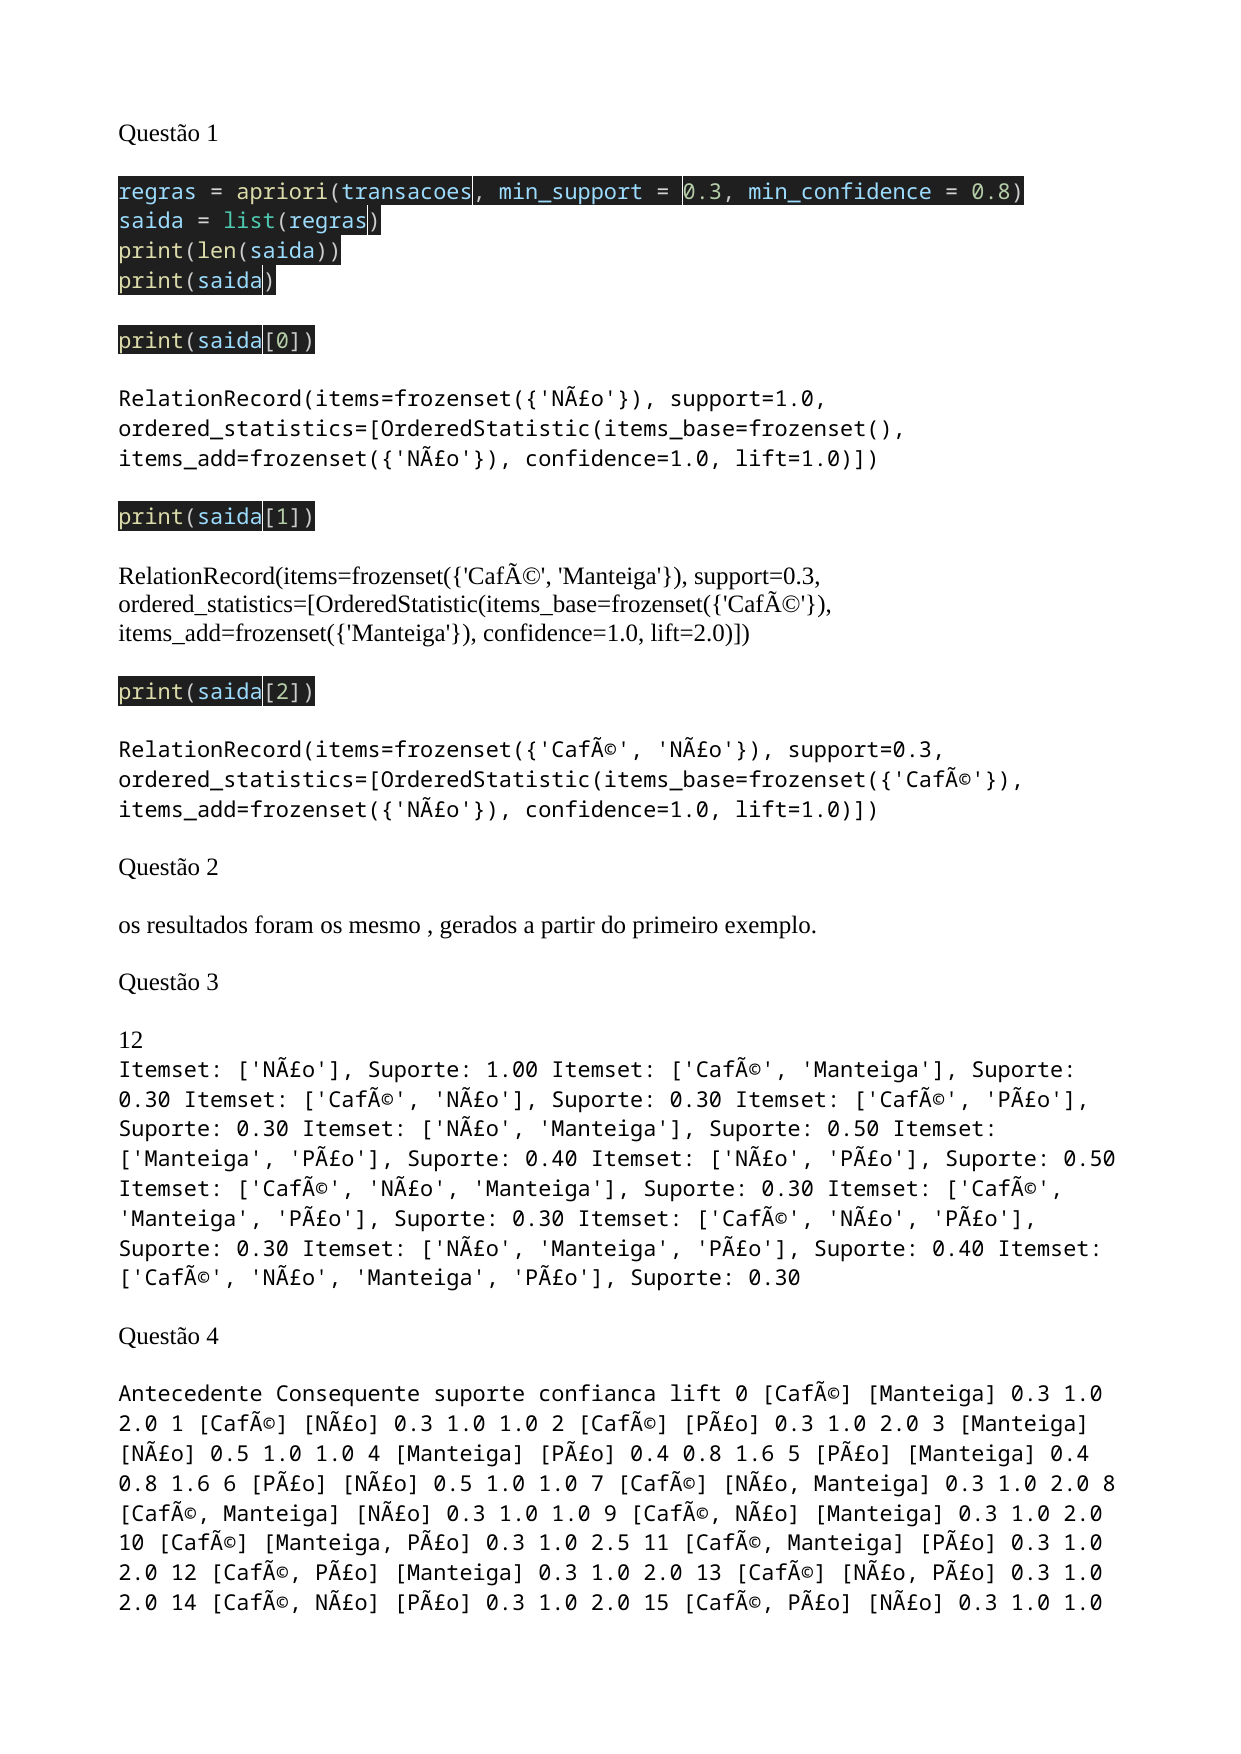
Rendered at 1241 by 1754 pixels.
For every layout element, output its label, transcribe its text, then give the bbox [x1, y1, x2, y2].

text print(saida[0]) [118, 324, 1122, 354]
text print(saida) [118, 265, 1122, 295]
text Questão 2 [118, 852, 1122, 881]
text Itemset: ['NÃ£o'], Suporte: 1.00 Itemset: ['CafÃ©', 'Manteiga'], Suporte: 0.30 Itemset: ['CafÃ©', 'NÃ£o'], Suporte: 0.30 Itemset: ['CafÃ©', 'PÃ£o'], Suporte: 0.30 Itemset: ['NÃ£o', 'Manteiga'], Suporte: 0.50 Itemset: ['Manteiga', 'PÃ£o'], Suporte: 0.40 Itemset: ['NÃ£o', 'PÃ£o'], Suporte: 0.50 Itemset: ['CafÃ©', 'NÃ£o', 'Manteiga'], Suporte: 0.30 Itemset: ['CafÃ©', 'Manteiga', 'PÃ£o'], Suporte: 0.30 Itemset: ['CafÃ©', 'NÃ£o', 'PÃ£o'], Suporte: 0.30 Itemset: ['NÃ£o', 'Manteiga', 'PÃ£o'], Suporte: 0.40 Itemset: ['CafÃ©', 'NÃ£o', 'Manteiga', 'PÃ£o'], Suporte: 0.30 [118, 1054, 1122, 1292]
text print(saida[2]) [118, 676, 1122, 706]
text print(saida[1]) [118, 501, 1122, 531]
text saida = list(regras) [118, 205, 1122, 235]
text Questão 1 regras = apriori(transacoes, min_support = 0.3, min_confidence = 0.8) [118, 118, 1122, 205]
text RelationRecord(items=frozenset({'NÃ£o'}), support=1.0, ordered_statistics=[OrderedStatistic(items_base=frozenset(), items_add=frozenset({'NÃ£o'}), confidence=1.0, lift=1.0)]) [118, 383, 1122, 472]
text RelationRecord(items=frozenset({'CafÃ©', 'Manteiga'}), support=0.3, ordered_statistics=[OrderedStatistic(items_base=frozenset({'CafÃ©'}), items_add=frozenset({'Manteiga'}), confidence=1.0, lift=2.0)]) [118, 561, 1122, 647]
text Questão 4 [118, 1321, 1122, 1349]
text Questão 3 [118, 967, 1122, 996]
text print(len(saida)) [118, 235, 1122, 265]
text RelationRecord(items=frozenset({'CafÃ©', 'NÃ£o'}), support=0.3, ordered_statistics=[OrderedStatistic(items_base=frozenset({'CafÃ©'}), items_add=frozenset({'NÃ£o'}), confidence=1.0, lift=1.0)]) [118, 734, 1122, 824]
text Antecedente Consequente suporte confianca lift 0 [CafÃ©] [Manteiga] 0.3 1.0 2.0 1 [CafÃ©] [NÃ£o] 0.3 1.0 1.0 2 [CafÃ©] [PÃ£o] 0.3 1.0 2.0 3 [Manteiga] [NÃ£o] 0.5 1.0 1.0 4 [Manteiga] [PÃ£o] 0.4 0.8 1.6 5 [PÃ£o] [Manteiga] 0.4 0.8 1.6 6 [PÃ£o] [NÃ£o] 0.5 1.0 1.0 7 [CafÃ©] [NÃ£o, Manteiga] 0.3 1.0 2.0 8 [CafÃ©, Manteiga] [NÃ£o] 0.3 1.0 1.0 9 [CafÃ©, NÃ£o] [Manteiga] 0.3 1.0 2.0 10 [CafÃ©] [Manteiga, PÃ£o] 0.3 1.0 2.5 11 [CafÃ©, Manteiga] [PÃ£o] 0.3 1.0 2.0 12 [CafÃ©, PÃ£o] [Manteiga] 0.3 1.0 2.0 13 [CafÃ©] [NÃ£o, PÃ£o] 0.3 1.0 2.0 14 [CafÃ©, NÃ£o] [PÃ£o] 0.3 1.0 2.0 15 [CafÃ©, PÃ£o] [NÃ£o] 0.3 1.0 1.0 [118, 1378, 1122, 1617]
text 12 [118, 1025, 1122, 1054]
text os resultados foram os mesmo , gerados a partir do primeiro exemplo. [118, 910, 1122, 939]
